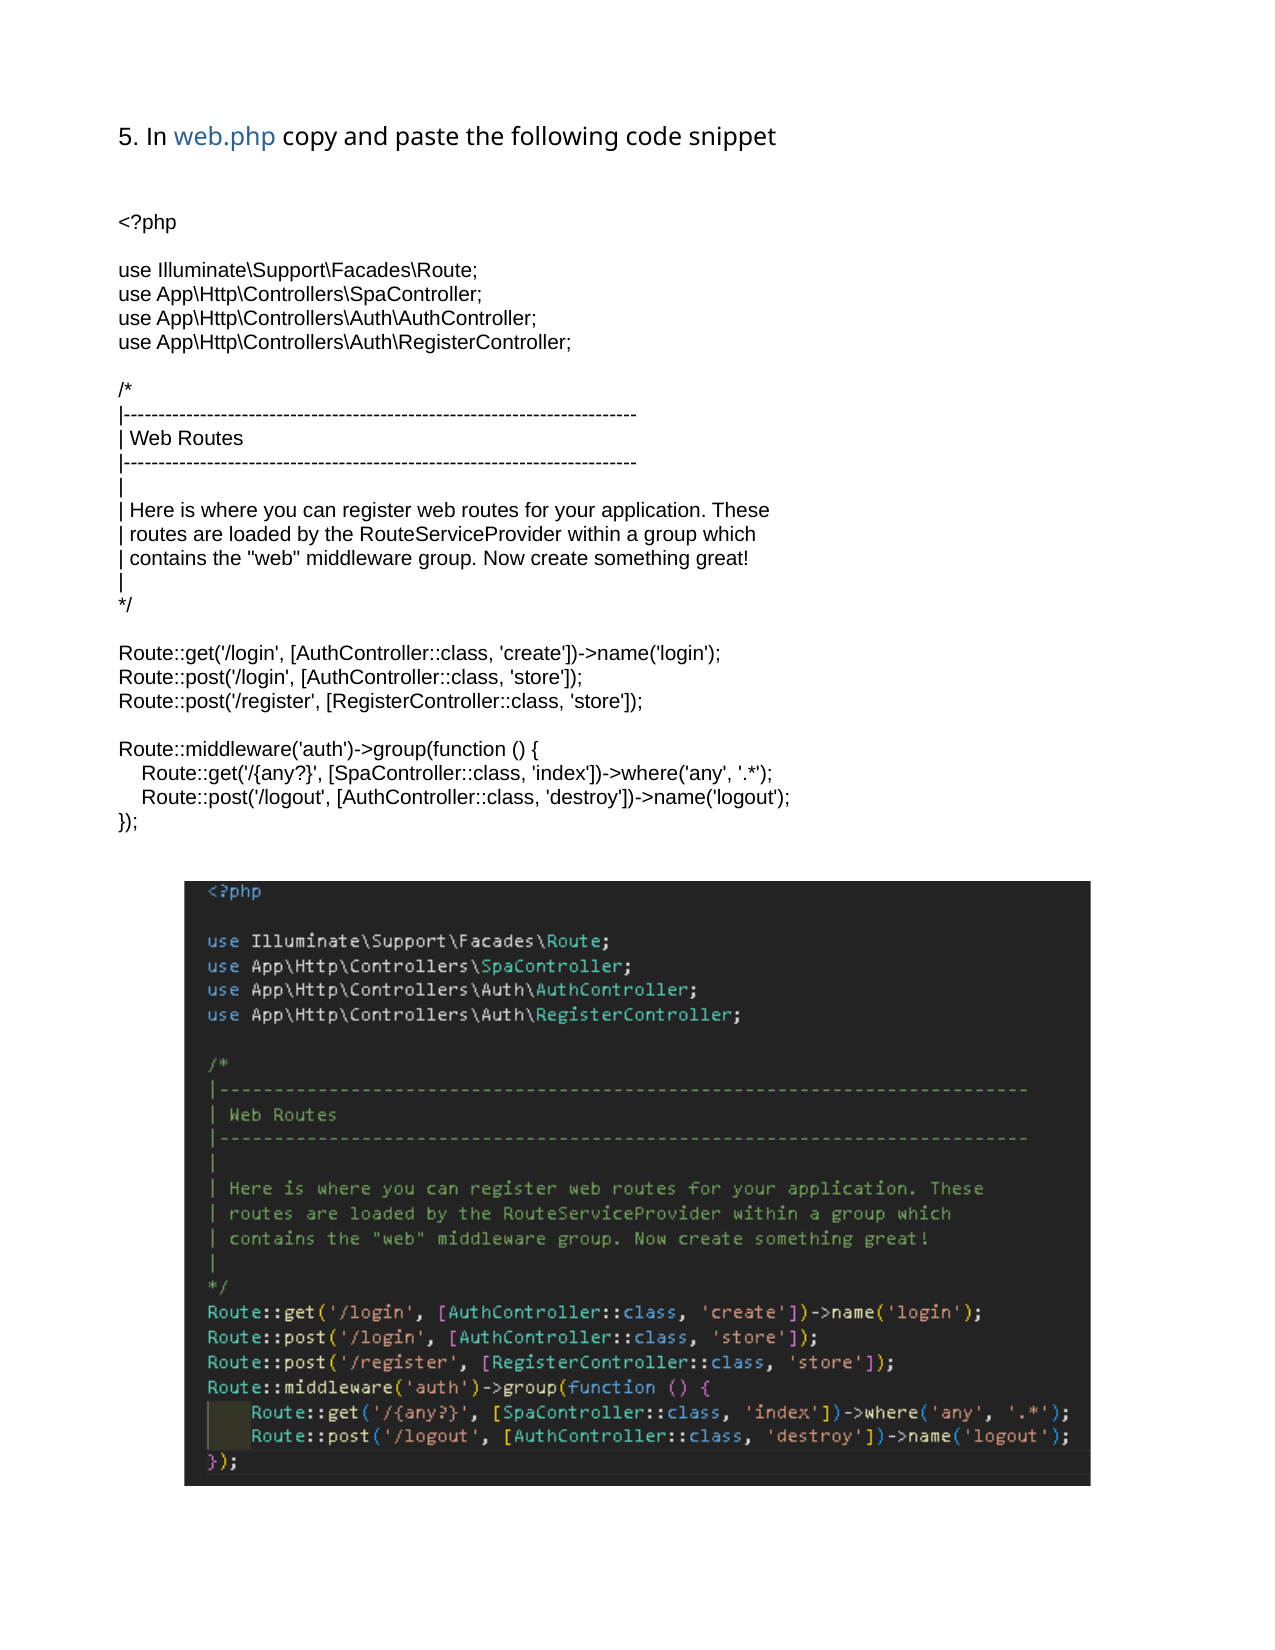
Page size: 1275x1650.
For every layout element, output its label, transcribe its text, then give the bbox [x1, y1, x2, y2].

text */ [118, 593, 1157, 617]
text |-------------------------------------------------------------------------- [118, 402, 1157, 426]
text /* [118, 378, 1157, 402]
text | [118, 473, 1157, 497]
text use Illuminate\Support\Facades\Route; [118, 258, 1157, 282]
picture [184, 881, 1091, 1486]
text |-------------------------------------------------------------------------- [118, 449, 1157, 473]
text | Web Routes [118, 426, 1157, 449]
text }); [118, 809, 1157, 833]
text Route::post('/login', [AuthController::class, 'store']); [118, 665, 1157, 689]
text Route::middleware('auth')->group(function () { [118, 737, 1157, 761]
text use App\Http\Controllers\Auth\AuthController; [118, 306, 1157, 329]
text use App\Http\Controllers\SpaController; [118, 282, 1157, 306]
text Route::post('/logout', [AuthController::class, 'destroy'])->name('logout'); [118, 785, 1157, 809]
text Route::get('/login', [AuthController::class, 'create'])->name('login'); [118, 641, 1157, 665]
text 5. In web.php copy and paste the following code snippet [118, 118, 1157, 152]
text | Here is where you can register web routes for your application. These [118, 497, 1157, 521]
text use App\Http\Controllers\Auth\RegisterController; [118, 329, 1157, 353]
text | routes are loaded by the RouteServiceProvider within a group which [118, 521, 1157, 545]
text | [118, 569, 1157, 593]
text Route::post('/register', [RegisterController::class, 'store']); [118, 689, 1157, 713]
text | contains the "web" middleware group. Now create something great! [118, 545, 1157, 569]
text <?php [118, 210, 1157, 234]
text Route::get('/{any?}', [SpaController::class, 'index'])->where('any', '.*'); [118, 761, 1157, 785]
